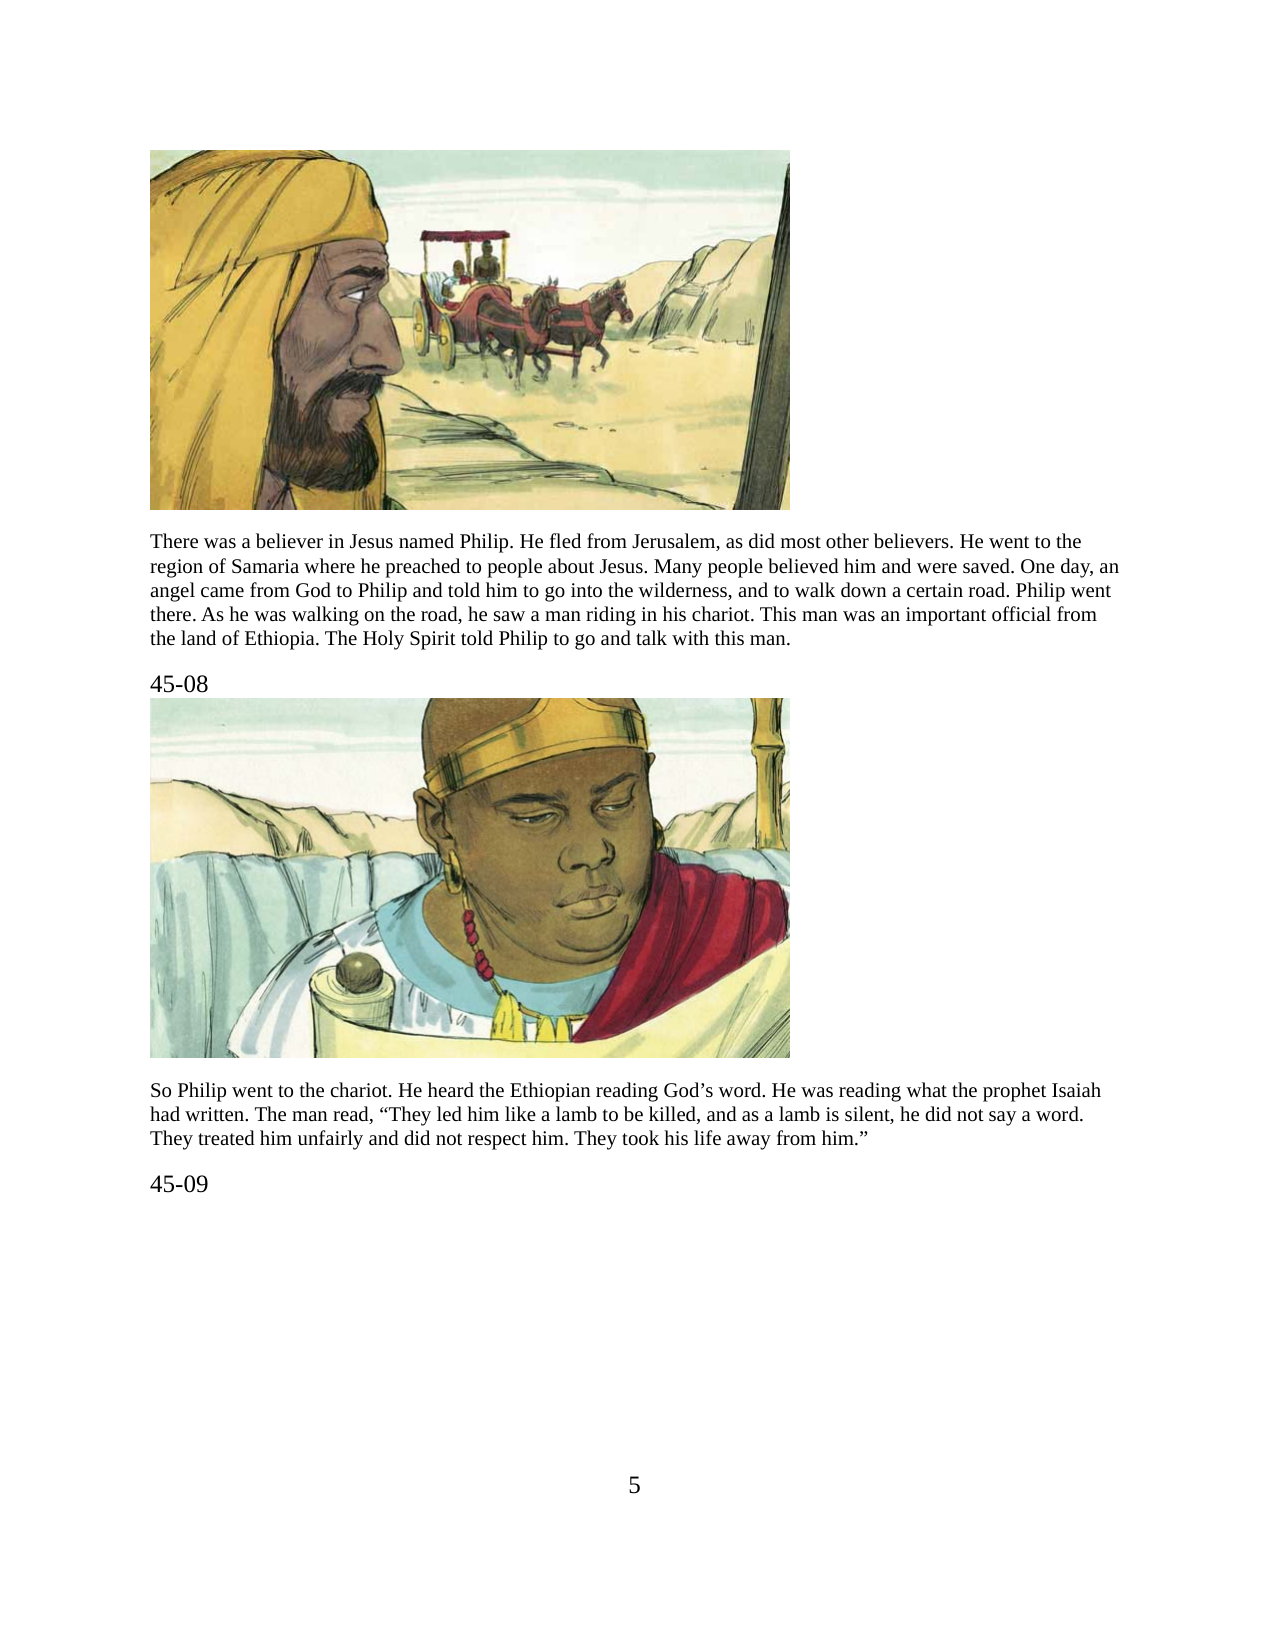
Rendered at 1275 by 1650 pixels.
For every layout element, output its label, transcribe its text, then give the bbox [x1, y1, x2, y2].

subtitle 45-08 [150, 669, 1125, 698]
text So Philip went to the chariot. He heard the Ethiopian reading God’s word. He was reading what the prophet Isaiah had written. The man read, “They led him like a lamb to be killed, and as a lamb is silent, he did not say a word. They treated him unfairly and did not respect him. They took his life away from him.” [150, 1077, 1125, 1150]
text There was a believer in Jesus named Philip. He fled from Jerusalem, as did most other believers. He went to the region of Samaria where he preached to people about Jesus. Many people believed him and were saved. One day, an angel came from God to Philip and told him to go into the wilderness, and to walk down a certain road. Philip went there. As he was walking on the road, he saw a man riding in his chariot. This man was an important official from the land of Ethiopia. The Holy Spirit told Philip to go and talk with this man. [150, 529, 1125, 650]
picture [150, 698, 790, 1058]
picture [150, 150, 790, 510]
subtitle 45-09 [150, 1169, 1125, 1198]
